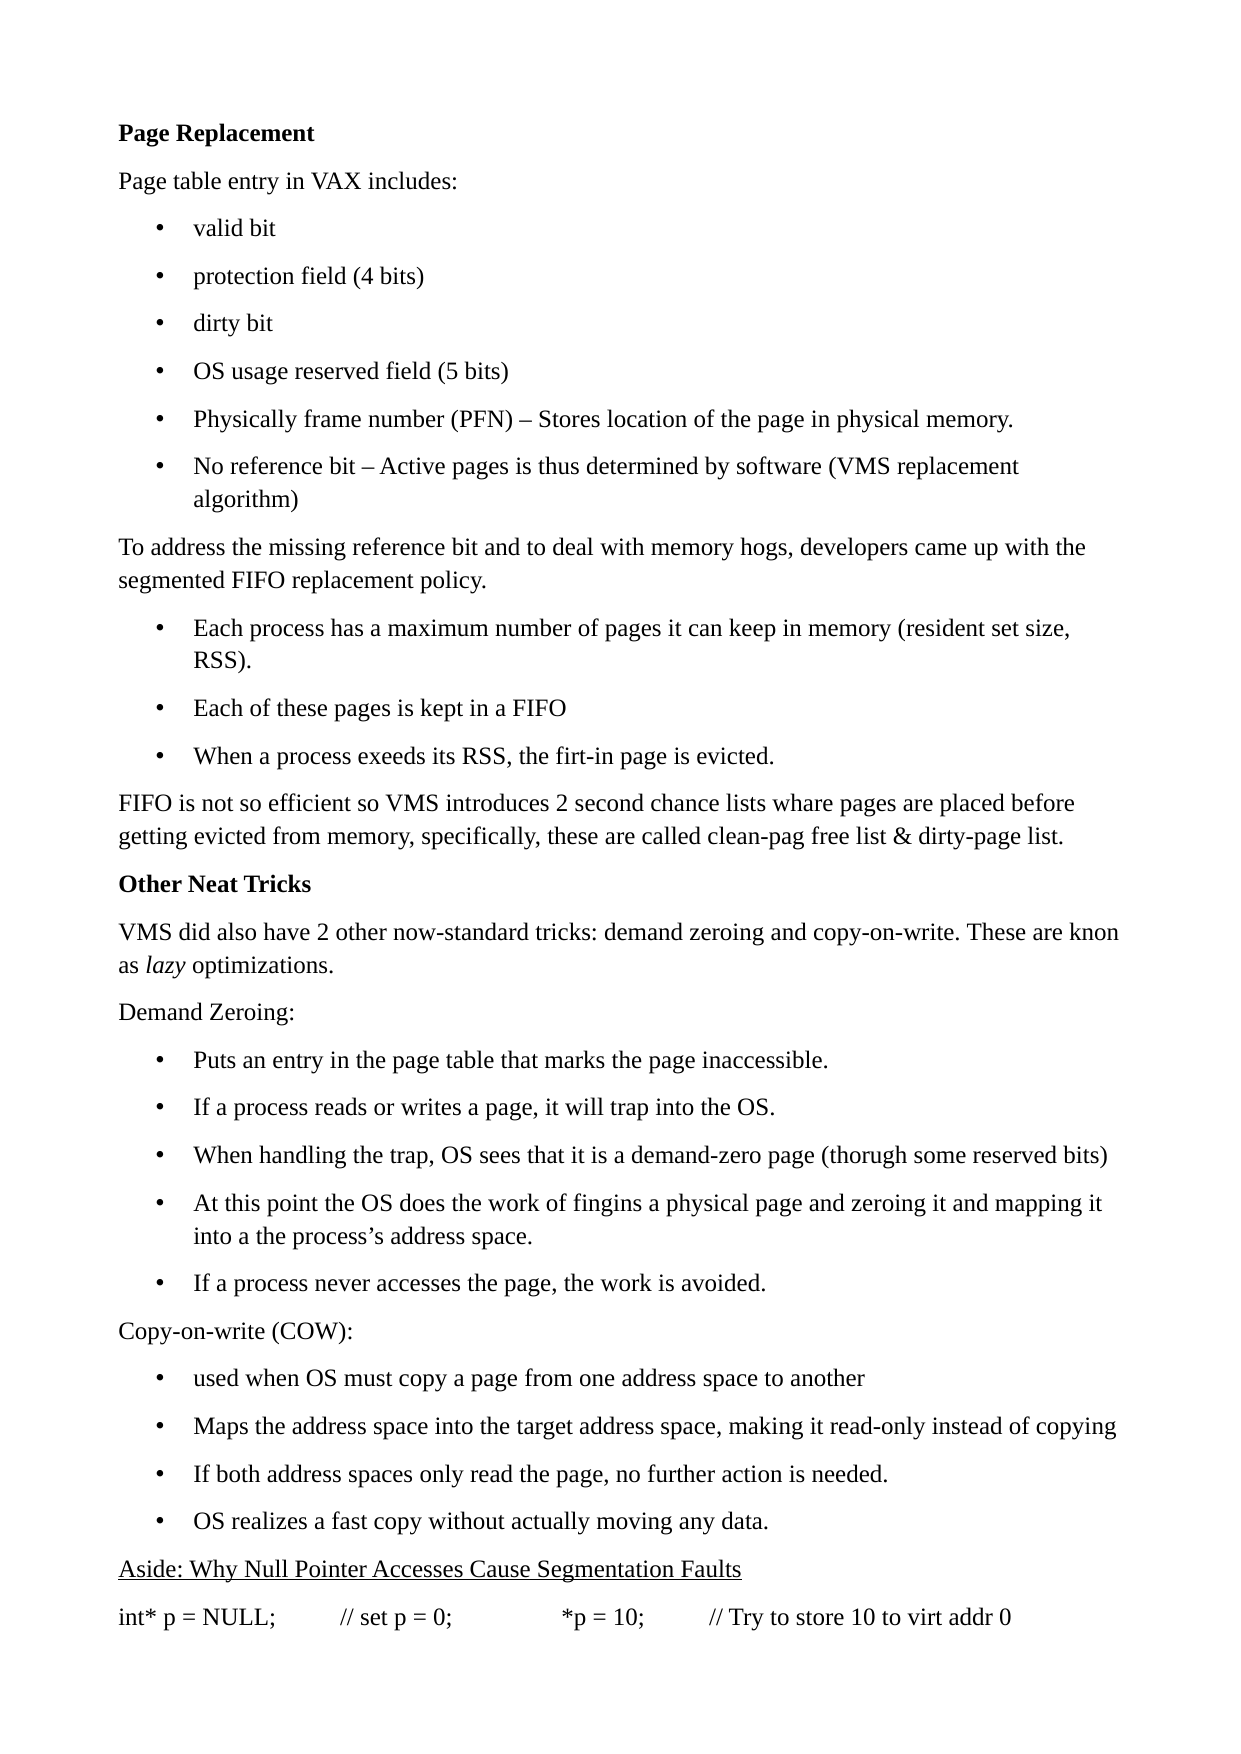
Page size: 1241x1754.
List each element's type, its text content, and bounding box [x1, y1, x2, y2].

list Each of these pages is kept in a FIFO [156, 693, 1122, 722]
text FIFO is not so efficient so VMS introduces 2 second chance lists whare pages are placed before getting evicted from memory, specifically, these are called clean-pag free list & dirty-page list. [118, 788, 1122, 850]
list dirty bit [156, 308, 1122, 337]
list If a process reads or writes a page, it will trap into the OS. [156, 1092, 1122, 1121]
list Puts an entry in the page table that marks the page inaccessible. [156, 1045, 1122, 1074]
text Other Neat Tricks [118, 869, 1122, 898]
list Each process has a maximum number of pages it can keep in memory (resident set size, RSS). [156, 613, 1122, 674]
text Copy-on-write (COW): [118, 1316, 1122, 1345]
list When a process exeeds its RSS, the firt-in page is evicted. [156, 741, 1122, 769]
list At this point the OS does the work of fingins a physical page and zeroing it and mapping it into a the process’s address space. [156, 1188, 1122, 1249]
list OS realizes a fast copy without actually moving any data. [156, 1506, 1122, 1535]
text Demand Zeroing: [118, 997, 1122, 1026]
text Page table entry in VAX includes: [118, 166, 1122, 194]
list used when OS must copy a page from one address space to another [156, 1363, 1122, 1392]
list Physically frame number (PFN) – Stores location of the page in physical memory. [156, 404, 1122, 432]
text VMS did also have 2 other now-standard tricks: demand zeroing and copy-on-write. These are knon as lazy optimizations. [118, 917, 1122, 978]
list protection field (4 bits) [156, 261, 1122, 290]
list If a process never accesses the page, the work is avoided. [156, 1268, 1122, 1297]
list valid bit [156, 213, 1122, 242]
text Aside: Why Null Pointer Accesses Cause Segmentation Faults [118, 1554, 1122, 1583]
text int* p = NULL; // set p = 0; *p = 10; // Try to store 10 to virt addr 0 [118, 1602, 1122, 1630]
list If both address spaces only read the page, no further action is needed. [156, 1459, 1122, 1487]
list OS usage reserved field (5 bits) [156, 356, 1122, 385]
list Maps the address space into the target address space, making it read-only instead of copying [156, 1411, 1122, 1440]
text To address the missing reference bit and to deal with memory hogs, developers came up with the segmented FIFO replacement policy. [118, 532, 1122, 594]
list No reference bit – Active pages is thus determined by software (VMS replacement algorithm) [156, 451, 1122, 513]
list When handling the trap, OS sees that it is a demand-zero page (thorugh some reserved bits) [156, 1140, 1122, 1169]
text Page Replacement [118, 118, 1122, 147]
